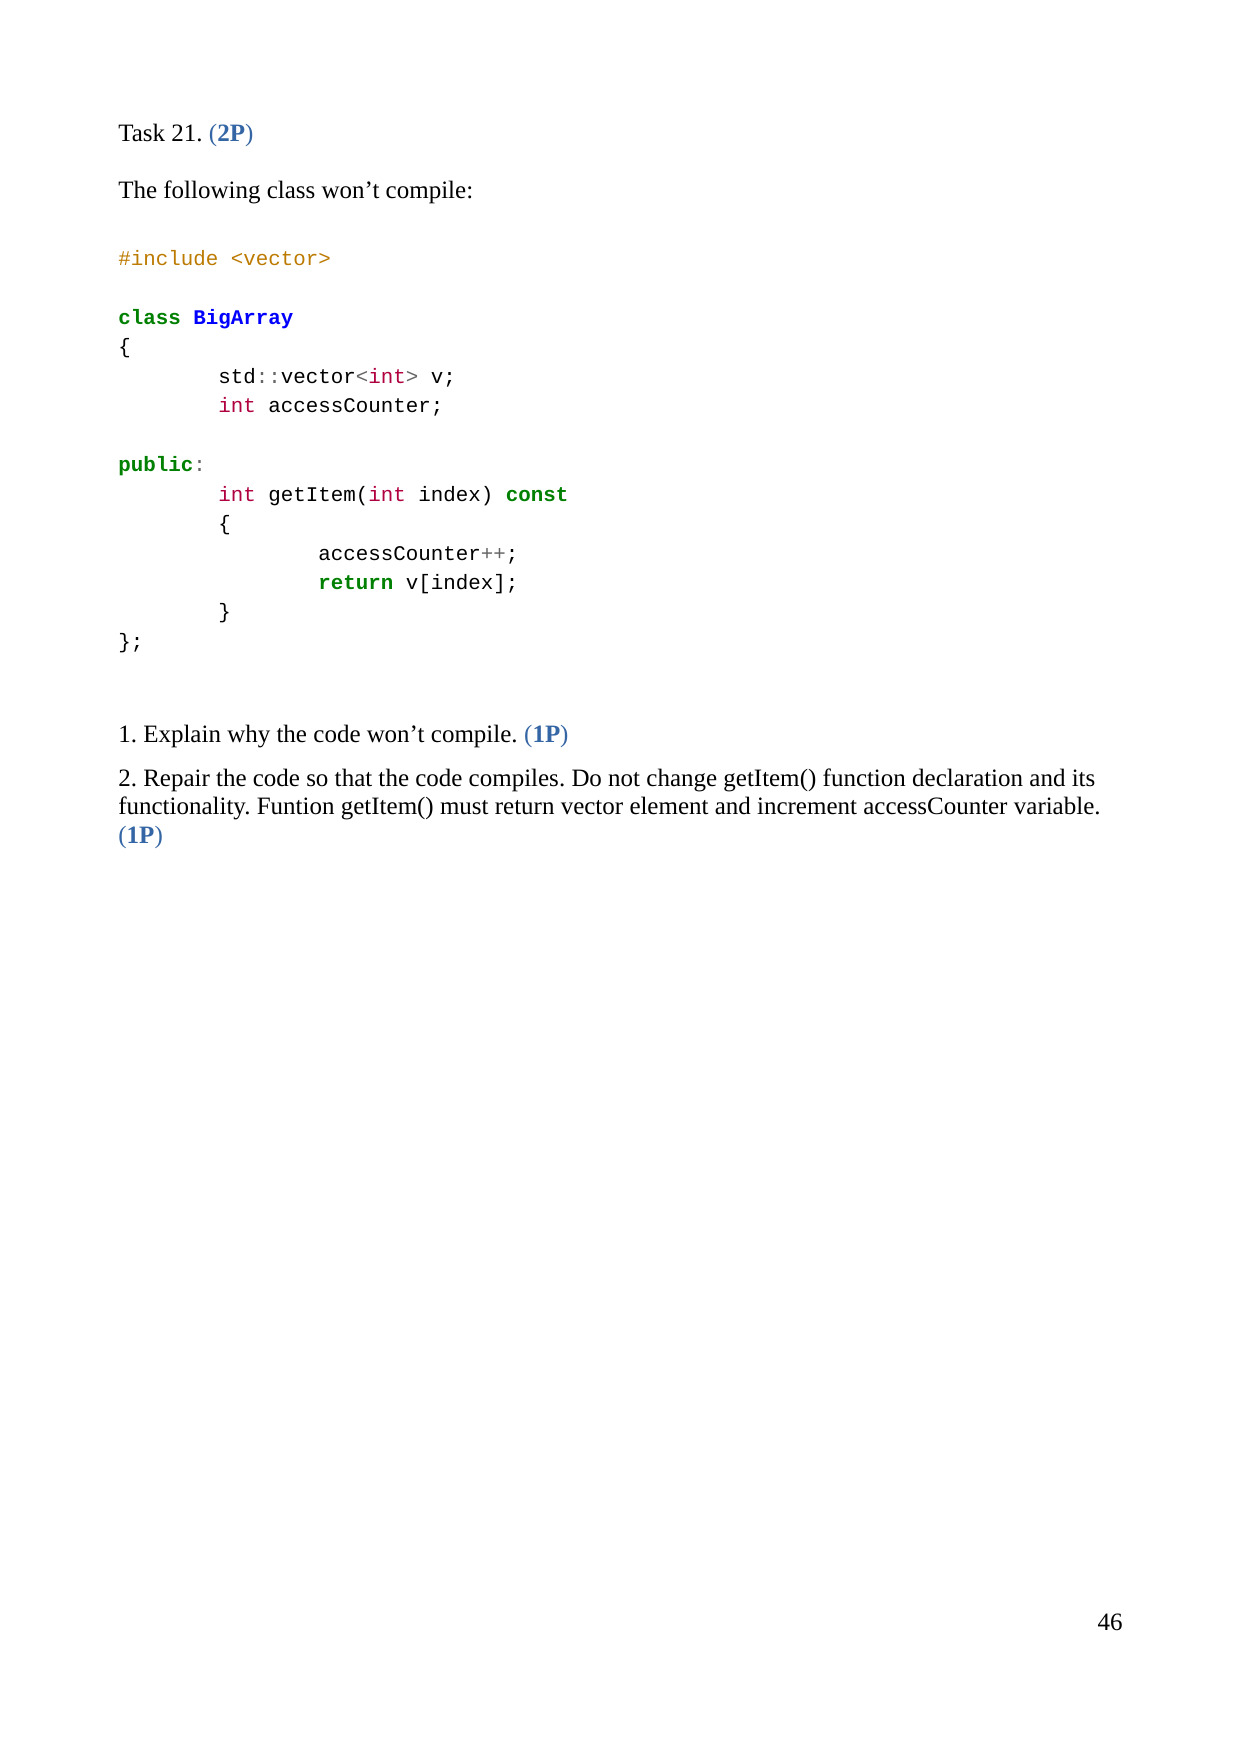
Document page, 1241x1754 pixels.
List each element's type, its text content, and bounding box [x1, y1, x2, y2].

text 2. Repair the code so that the code compiles. Do not change getItem() function declaration and its functionality. Funtion getItem() must return vector element and increment accessCounter variable. (1P) [118, 763, 1122, 849]
text Task 21. (2P) The following class won’t compile: [118, 118, 1122, 233]
text class BigArray [118, 307, 1122, 330]
text 1. Explain why the code won’t compile. (1P) [118, 719, 1122, 748]
text #include <vector> [118, 248, 1122, 271]
text return v[index]; [118, 572, 1122, 596]
text int accessCounter; [118, 395, 1122, 419]
text { [118, 336, 1122, 360]
text std::vector<int> v; [118, 366, 1122, 389]
text }; [118, 631, 1122, 684]
text { [118, 513, 1122, 537]
text int getItem(int index) const [118, 483, 1122, 507]
text accessCounter++; [118, 542, 1122, 566]
text public: [118, 454, 1122, 478]
text } [118, 601, 1122, 625]
